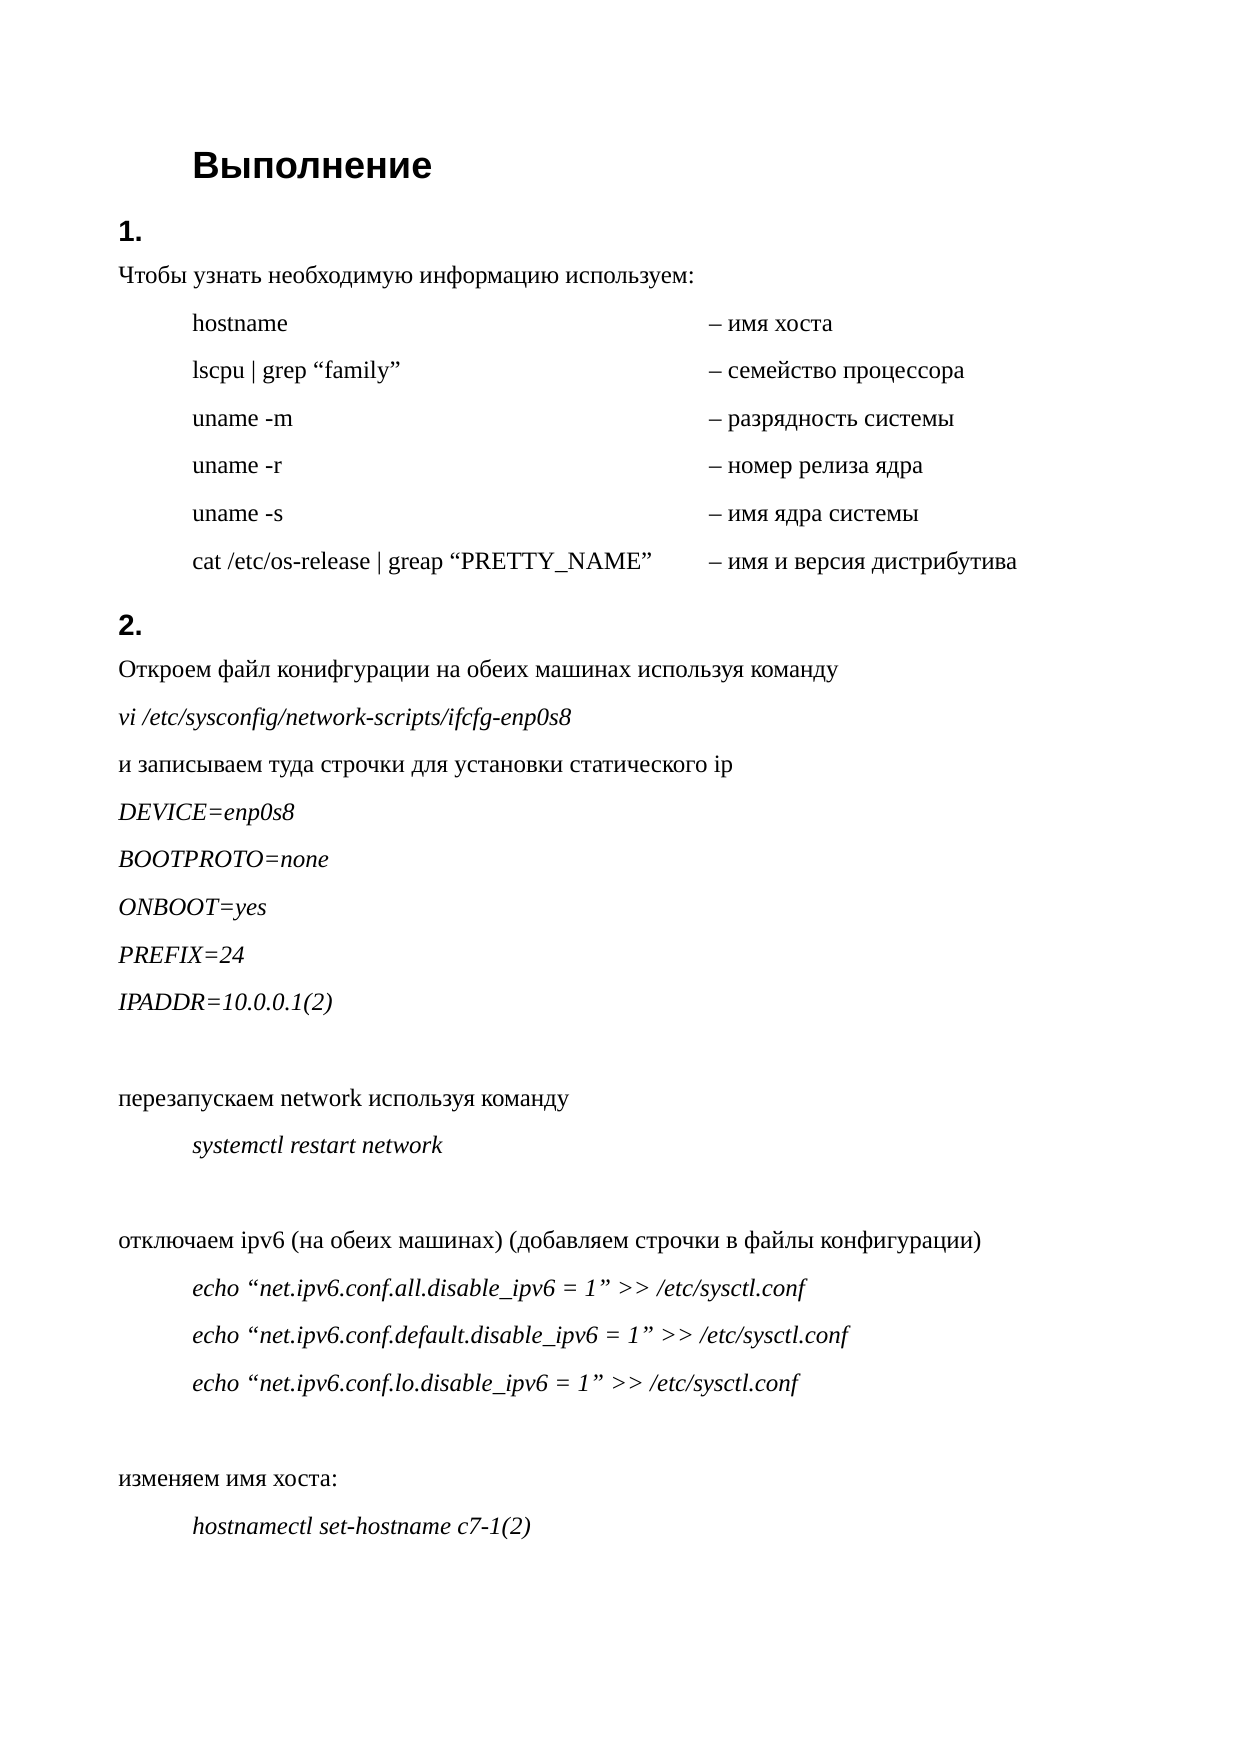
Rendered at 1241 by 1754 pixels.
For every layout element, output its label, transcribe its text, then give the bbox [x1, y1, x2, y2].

text echo “net.ipv6.conf.all.disable_ipv6 = 1” >> /etc/sysctl.conf [118, 1273, 1122, 1302]
text и записываем туда строчки для установки статического ip [118, 749, 1122, 778]
subtitle 2. [118, 608, 1122, 642]
text отключаем ipv6 (на обеих машинах) (добавляем строчки в файлы конфигурации) [118, 1225, 1122, 1254]
text lscpu | grep “family” – семейство процессора [118, 355, 1122, 384]
text uname -m – разрядность системы [118, 403, 1122, 432]
text uname -s – имя ядра системы [118, 498, 1122, 527]
text IPADDR=10.0.0.1(2) [118, 987, 1122, 1016]
text systemctl restart network [118, 1130, 1122, 1159]
text cat /etc/os-release | greap “PRETTY_NAME” – имя и версия дистрибутива [118, 546, 1122, 574]
text Чтобы узнать необходимую информацию используем: [118, 260, 1122, 289]
subtitle 1. [118, 214, 1122, 248]
text BOOTPROTO=none [118, 844, 1122, 873]
text Откроем файл конифгурации на обеих машинах используя команду [118, 654, 1122, 683]
text PREFIX=24 [118, 940, 1122, 968]
text hostnamectl set-hostname c7-1(2) [118, 1511, 1122, 1540]
text echo “net.ipv6.conf.lo.disable_ipv6 = 1” >> /etc/sysctl.conf [118, 1368, 1122, 1397]
text перезапускаем network используя команду [118, 1083, 1122, 1111]
text echo “net.ipv6.conf.default.disable_ipv6 = 1” >> /etc/sysctl.conf [118, 1321, 1122, 1349]
text hostname – имя хоста [118, 308, 1122, 336]
text изменяем имя хоста: [118, 1463, 1122, 1492]
text ONBOOT=yes [118, 892, 1122, 921]
subtitle Выполнение [118, 143, 1122, 187]
text vi /etc/sysconfig/network-scripts/ifcfg-enp0s8 [118, 702, 1122, 731]
text uname -r – номер релиза ядра [118, 451, 1122, 479]
text DEVICE=enp0s8 [118, 797, 1122, 826]
